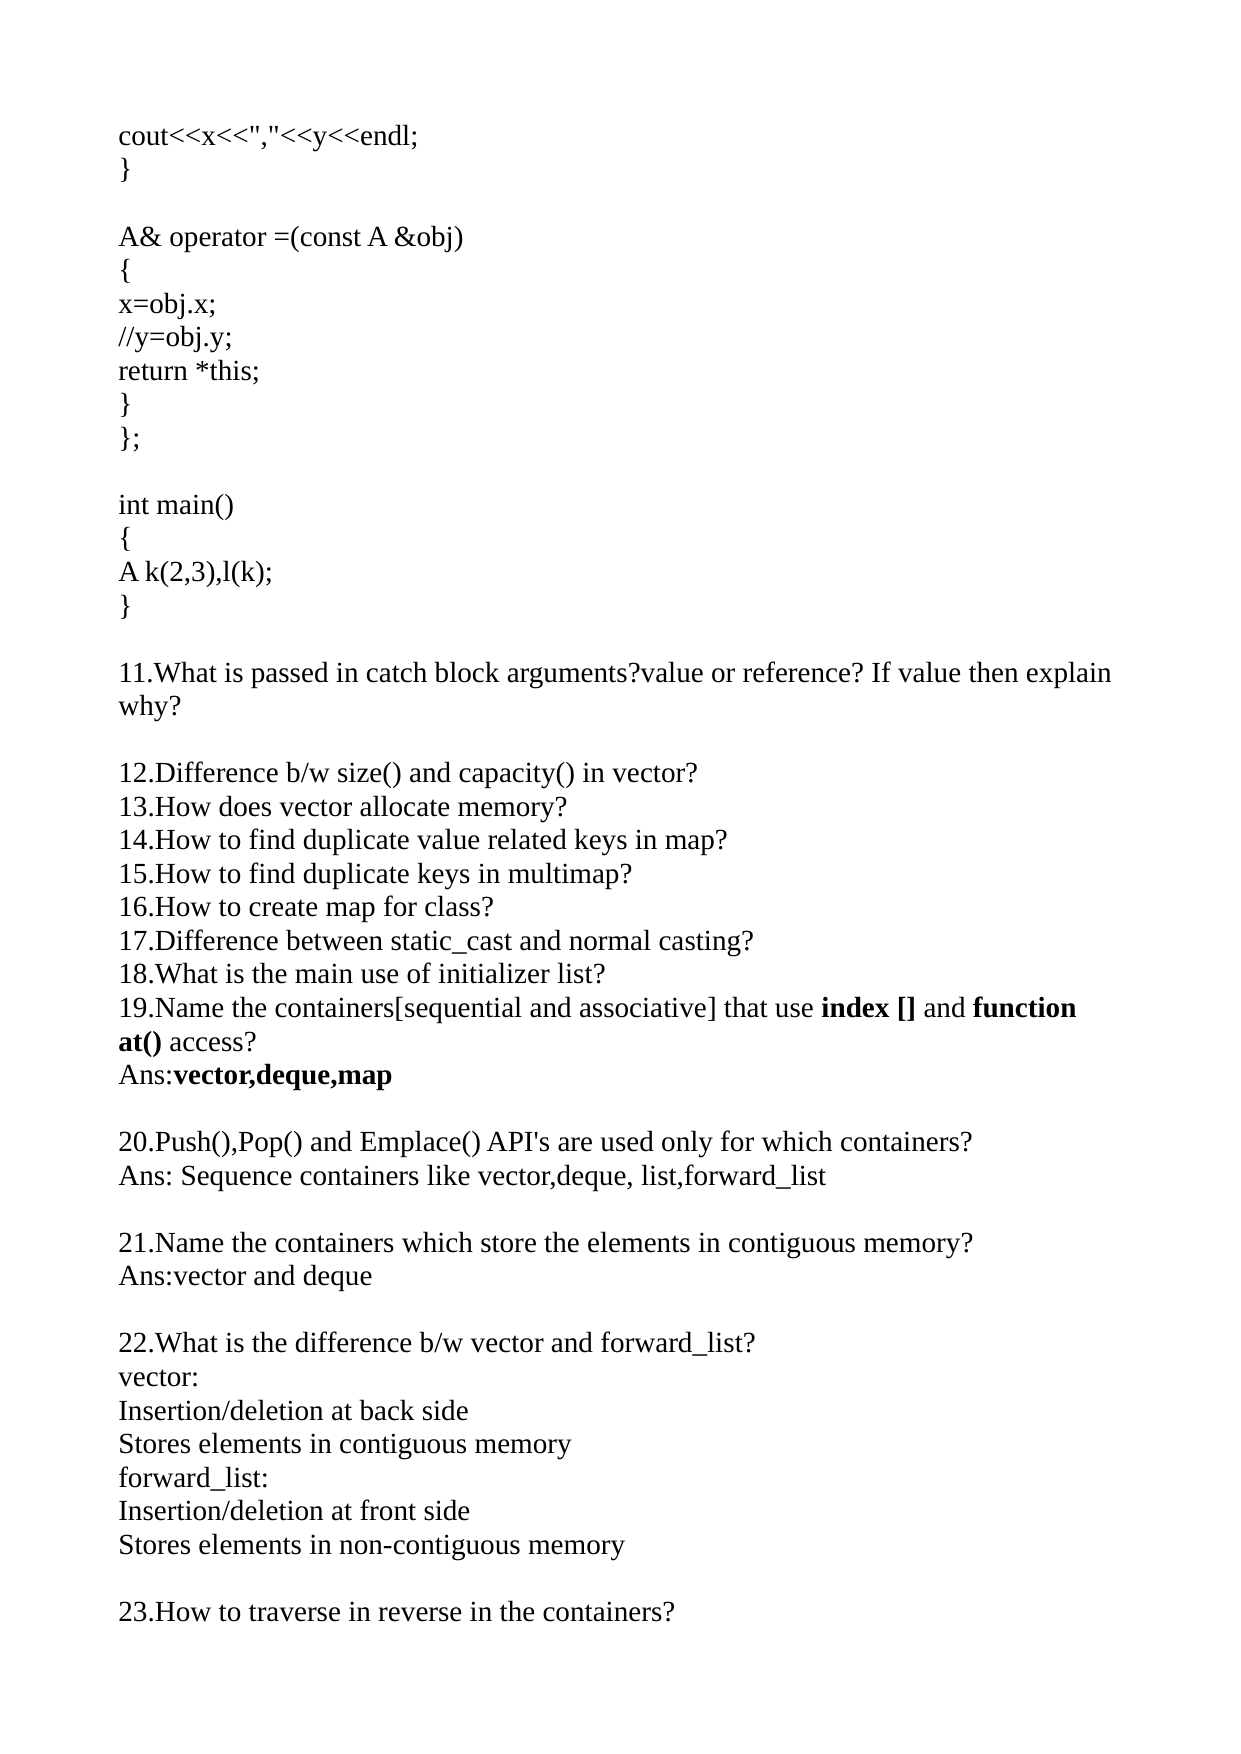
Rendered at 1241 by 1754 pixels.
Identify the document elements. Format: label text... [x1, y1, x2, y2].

text cout<<x<<","<<y<<endl; } A& operator =(const A &obj) { x=obj.x; //y=obj.y; return *this; } }; int main() { A k(2,3),l(k); } 11.What is passed in catch block arguments?value or reference? If value then explain why? 12.Difference b/w size() and capacity() in vector? 13.How does vector allocate memory? 14.How to find duplicate value related keys in map? 15.How to find duplicate keys in multimap? 16.How to create map for class? 17.Difference between static_cast and normal casting? 18.What is the main use of initializer list? 19.Name the containers[sequential and associative] that use index [] and function at() access? Ans:vector,deque,map 20.Push(),Pop() and Emplace() API's are used only for which containers? Ans: Sequence containers like vector,deque, list,forward_list 21.Name the containers which store the elements in contiguous memory? Ans:vector and deque 22.What is the difference b/w vector and forward_list? vector: Insertion/deletion at back side Stores elements in contiguous memory forward_list: Insertion/deletion at front side Stores elements in non-contiguous memory 23.How to traverse in reverse in the containers? [118, 118, 1122, 1627]
